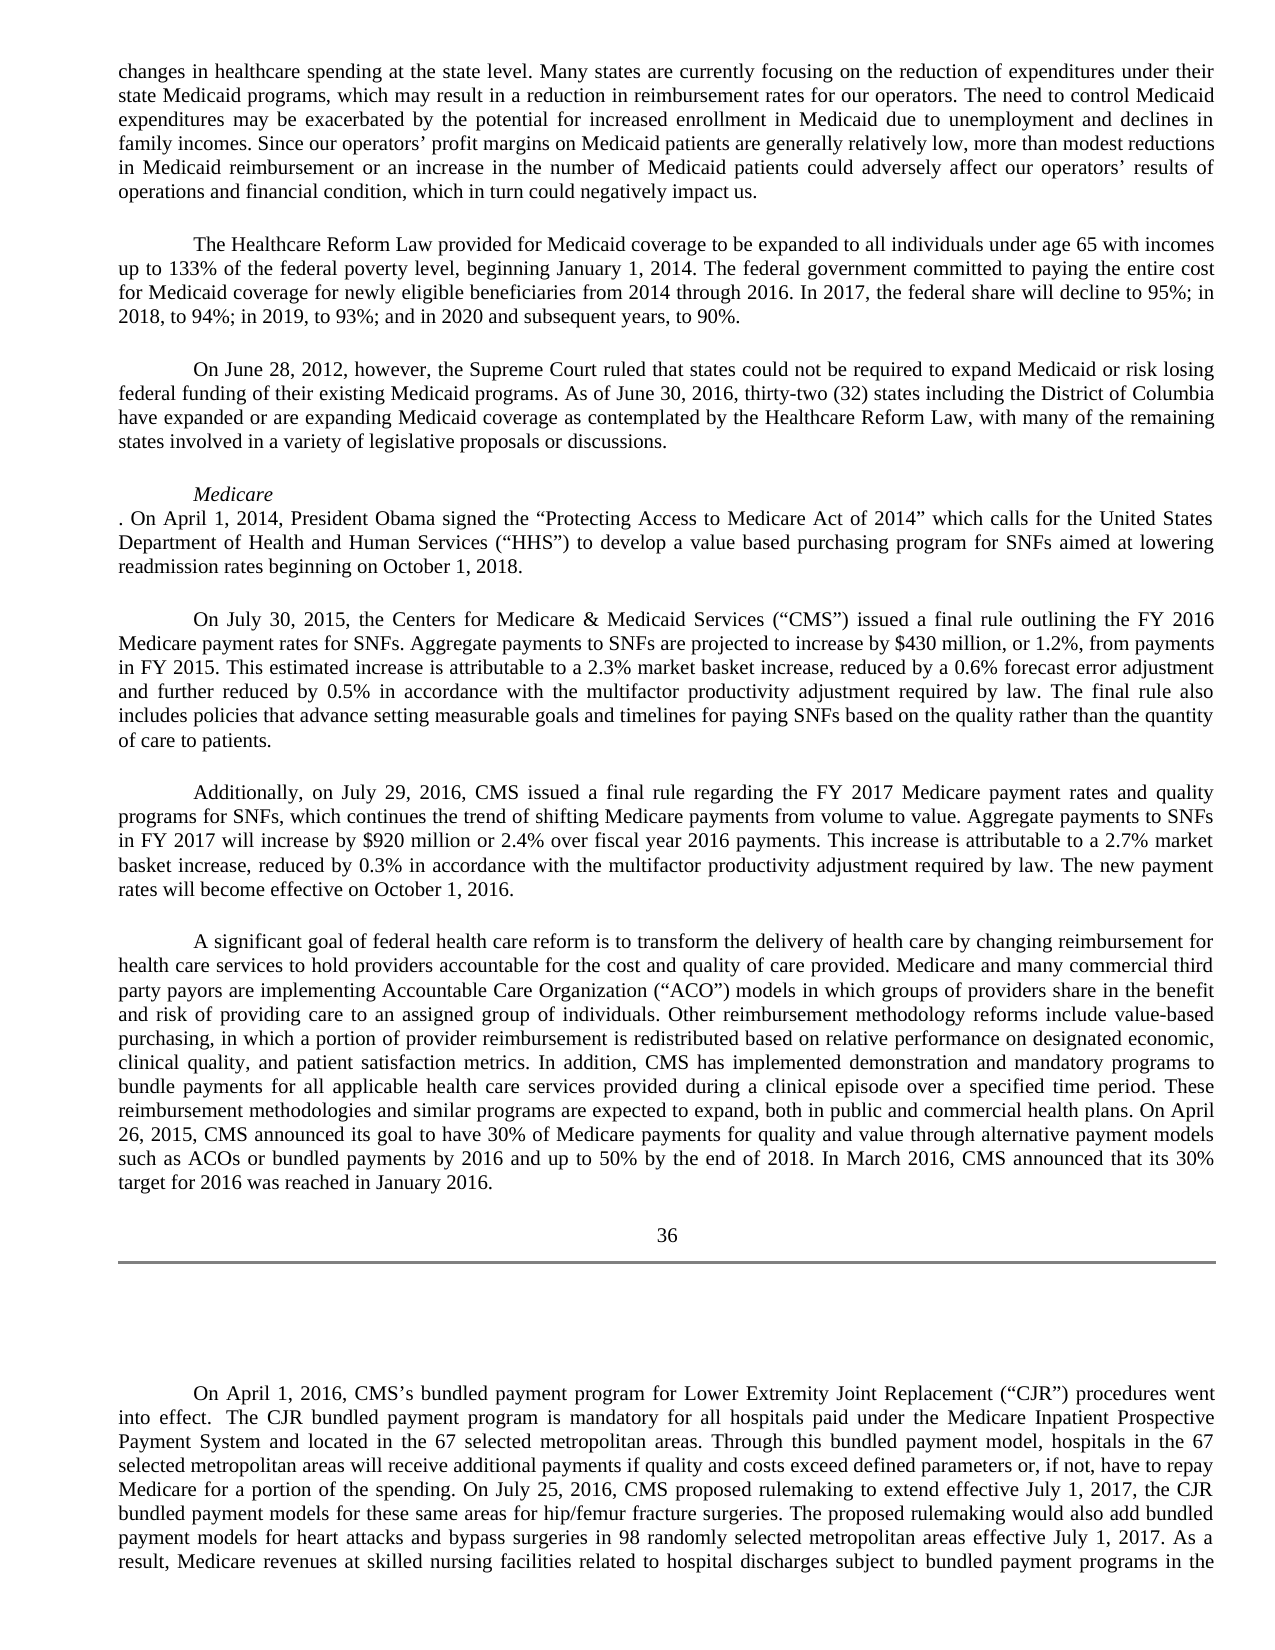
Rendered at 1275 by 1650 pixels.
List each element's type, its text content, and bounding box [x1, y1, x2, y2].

text . On April 1, 2014, President Obama signed the “Protecting Access to Medicare Act of 2014” which calls for the United States Department of Health and Human Services (“HHS”) to develop a value based purchasing program for SNFs aimed at lowering readmission rates beginning on October 1, 2018. [118, 506, 1216, 578]
text On June 28, 2012, however, the Supreme Court ruled that states could not be required to expand Medicaid or risk losing federal funding of their existing Medicaid programs. As of June 30, 2016, thirty-two (32) states including the District of Columbia have expanded or are expanding Medicaid coverage as contemplated by the Healthcare Reform Law, with many of the remaining states involved in a variety of legislative proposals or discussions. [118, 357, 1216, 453]
text changes in healthcare spending at the state level. Many states are currently focusing on the reduction of expenditures under their state Medicaid programs, which may result in a reduction in reimbursement rates for our operators. The need to control Medicaid expenditures may be exacerbated by the potential for increased enrollment in Medicaid due to unemployment and declines in family incomes. Since our operators’ profit margins on Medicaid patients are generally relatively low, more than modest reductions in Medicaid reimbursement or an increase in the number of Medicaid patients could adversely affect our operators’ results of operations and financial condition, which in turn could negatively impact us. [118, 59, 1216, 203]
text 36 [118, 1223, 1216, 1247]
text A significant goal of federal health care reform is to transform the delivery of health care by changing reimbursement for health care services to hold providers accountable for the cost and quality of care provided. Medicare and many commercial third party payors are implementing Accountable Care Organization (“ACO”) models in which groups of providers share in the benefit and risk of providing care to an assigned group of individuals. Other reimbursement methodology reforms include value-based purchasing, in which a portion of provider reimbursement is redistributed based on relative performance on designated economic, clinical quality, and patient satisfaction metrics. In addition, CMS has implemented demonstration and mandatory programs to bundle payments for all applicable health care services provided during a clinical episode over a specified time period. These reimbursement methodologies and similar programs are expected to expand, both in public and commercial health plans. On April 26, 2015, CMS announced its goal to have 30% of Medicare payments for quality and value through alternative payment models such as ACOs or bundled payments by 2016 and up to 50% by the end of 2018. In March 2016, CMS announced that its 30% target for 2016 was reached in January 2016. [118, 929, 1216, 1194]
text Medicare [118, 482, 1216, 506]
text On July 30, 2015, the Centers for Medicare & Medicaid Services (“CMS”) issued a final rule outlining the FY 2016 Medicare payment rates for SNFs. Aggregate payments to SNFs are projected to increase by $430 million, or 1.2%, from payments in FY 2015. This estimated increase is attributable to a 2.3% market basket increase, reduced by a 0.6% forecast error adjustment and further reduced by 0.5% in accordance with the multifactor productivity adjustment required by law. The final rule also includes policies that advance setting measurable goals and timelines for paying SNFs based on the quality rather than the quantity of care to patients. [118, 607, 1216, 752]
text The Healthcare Reform Law provided for Medicaid coverage to be expanded to all individuals under age 65 with incomes up to 133% of the federal poverty level, beginning January 1, 2014. The federal government committed to paying the entire cost for Medicaid coverage for newly eligible beneficiaries from 2014 through 2016. In 2017, the federal share will decline to 95%; in 2018, to 94%; in 2019, to 93%; and in 2020 and subsequent years, to 90%. [118, 232, 1216, 328]
text On April 1, 2016, CMS’s bundled payment program for Lower Extremity Joint Replacement (“CJR”) procedures went into effect. The CJR bundled payment program is mandatory for all hospitals paid under the Medicare Inpatient Prospective Payment System and located in the 67 selected metropolitan areas. Through this bundled payment model, hospitals in the 67 selected metropolitan areas will receive additional payments if quality and costs exceed defined parameters or, if not, have to repay Medicare for a portion of the spending. On July 25, 2016, CMS proposed rulemaking to extend effective July 1, 2017, the CJR bundled payment models for these same areas for hip/femur fracture surgeries. The proposed rulemaking would also add bundled payment models for heart attacks and bypass surgeries in 98 randomly selected metropolitan areas effective July 1, 2017. As a result, Medicare revenues at skilled nursing facilities related to hospital discharges subject to bundled payment programs in the [118, 1381, 1216, 1573]
text Additionally, on July 29, 2016, CMS issued a final rule regarding the FY 2017 Medicare payment rates and quality programs for SNFs, which continues the trend of shifting Medicare payments from volume to value. Aggregate payments to SNFs in FY 2017 will increase by $920 million or 2.4% over fiscal year 2016 payments. This increase is attributable to a 2.7% market basket increase, reduced by 0.3% in accordance with the multifactor productivity adjustment required by law. The new payment rates will become effective on October 1, 2016. [118, 780, 1216, 901]
